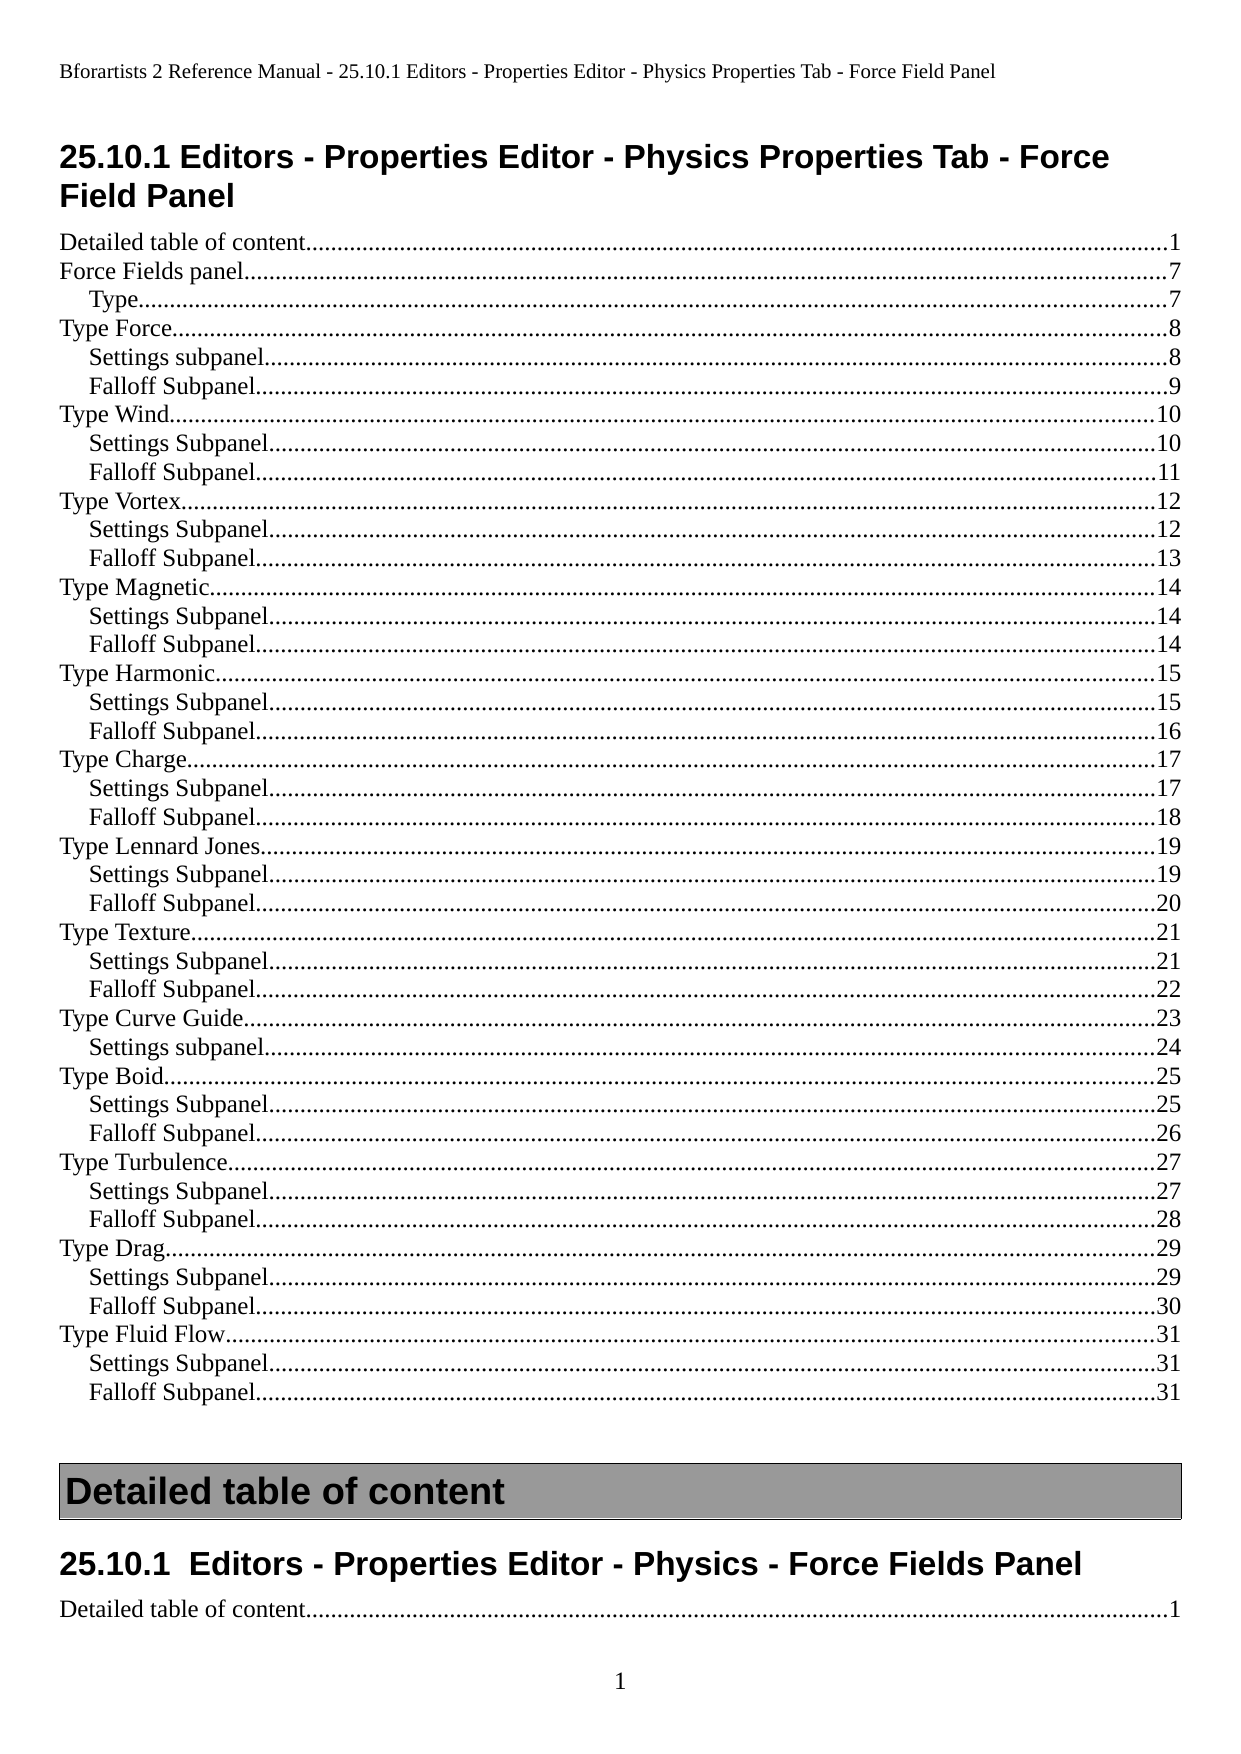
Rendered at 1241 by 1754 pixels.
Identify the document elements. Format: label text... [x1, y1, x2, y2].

text Falloff Subpanel 14 [88, 629, 1181, 658]
text Type Fluid Flow 31 [59, 1319, 1181, 1348]
text Settings Subpanel 25 [88, 1089, 1181, 1118]
text Settings Subpanel 12 [88, 514, 1181, 543]
text Settings Subpanel 10 [88, 428, 1181, 457]
text Type Drag 29 [59, 1233, 1181, 1262]
text Settings Subpanel 17 [88, 773, 1181, 802]
text Force Fields panel 7 [59, 256, 1181, 284]
text Type Force 8 [59, 313, 1181, 342]
text Settings Subpanel 27 [88, 1176, 1181, 1204]
text Falloff Subpanel 11 [88, 457, 1181, 486]
text Detailed table of content 1 [59, 227, 1181, 256]
text Falloff Subpanel 28 [88, 1204, 1181, 1233]
text Settings Subpanel 31 [88, 1348, 1181, 1377]
text Type Charge 17 [59, 744, 1181, 773]
text Falloff Subpanel 20 [88, 888, 1181, 917]
text Type Turbulence 27 [59, 1147, 1181, 1176]
text Falloff Subpanel 18 [88, 802, 1181, 831]
text Type Texture 21 [59, 917, 1181, 946]
text Falloff Subpanel 22 [88, 974, 1181, 1003]
text Type Harmonic 15 [59, 658, 1181, 687]
text Settings Subpanel 21 [88, 946, 1181, 974]
subtitle 25.10.1 Editors - Properties Editor - Physics Properties Tab - Force Field Panel [59, 138, 1181, 214]
text Falloff Subpanel 9 [88, 371, 1181, 399]
text Type Lennard Jones 19 [59, 831, 1181, 859]
text Falloff Subpanel 30 [88, 1291, 1181, 1319]
text Type Magnetic 14 [59, 572, 1181, 601]
text Type Boid 25 [59, 1061, 1181, 1089]
text Type Curve Guide 23 [59, 1003, 1181, 1032]
text Detailed table of content 1 [59, 1594, 1181, 1623]
text Falloff Subpanel 31 [88, 1377, 1181, 1406]
text Falloff Subpanel 13 [88, 543, 1181, 572]
text Settings Subpanel 14 [88, 601, 1181, 629]
text Settings subpanel 24 [88, 1032, 1181, 1061]
table_header Detailed table of content [60, 1464, 1181, 1518]
text Settings Subpanel 29 [88, 1262, 1181, 1291]
text Falloff Subpanel 26 [88, 1118, 1181, 1147]
text Type Wind 10 [59, 399, 1181, 428]
subtitle 25.10.1 Editors - Properties Editor - Physics - Force Fields Panel [59, 1543, 1181, 1582]
text Settings subpanel 8 [88, 342, 1181, 371]
text Settings Subpanel 19 [88, 859, 1181, 888]
text Settings Subpanel 15 [88, 687, 1181, 716]
text Type 7 [88, 284, 1181, 313]
text Type Vortex 12 [59, 486, 1181, 514]
text Falloff Subpanel 16 [88, 716, 1181, 744]
